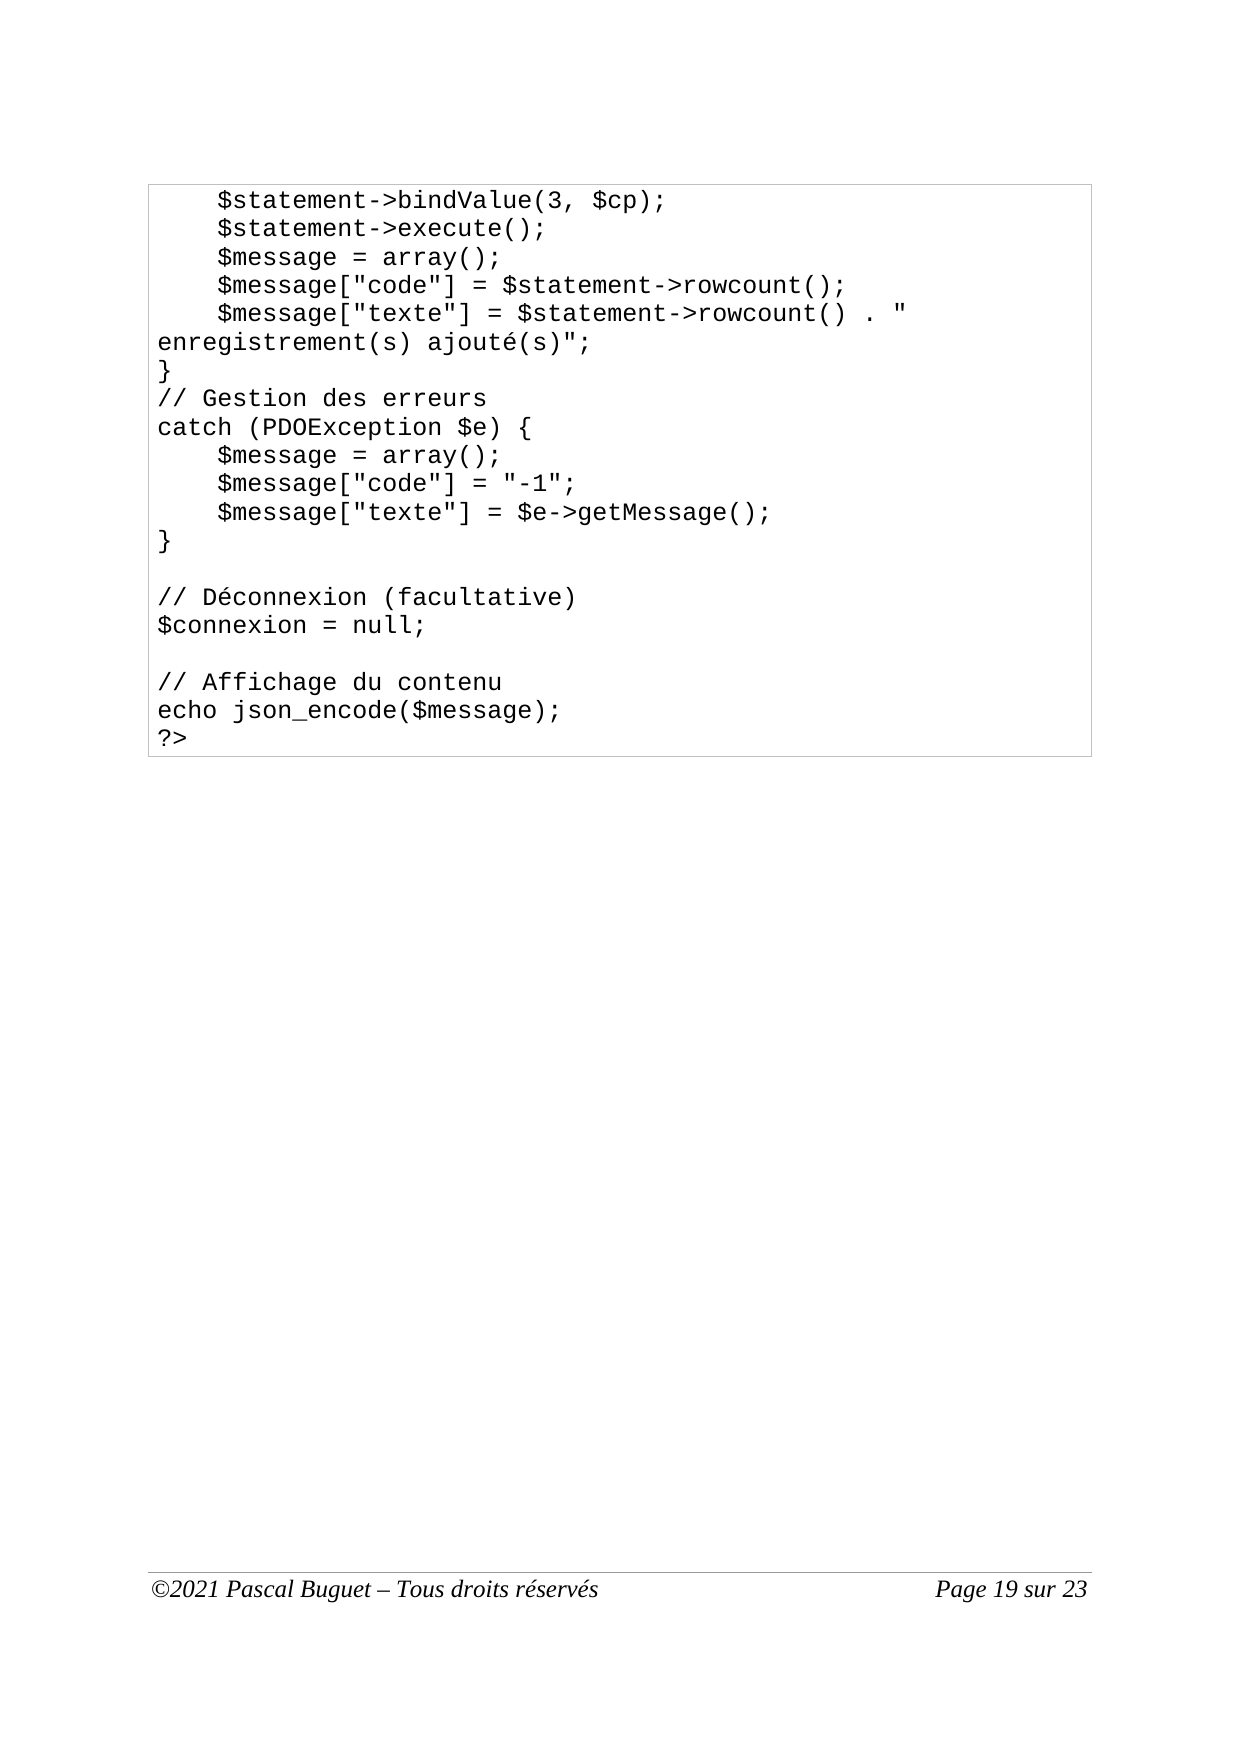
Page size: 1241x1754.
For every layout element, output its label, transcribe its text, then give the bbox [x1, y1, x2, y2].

text ?> [149, 723, 1091, 756]
text $message = array(); [149, 241, 1091, 269]
text // Déconnexion (facultative) [149, 581, 1091, 609]
text $statement->execute(); [149, 213, 1091, 241]
text } [149, 524, 1091, 556]
text // Gestion des erreurs [149, 383, 1091, 411]
text $statement->bindValue(3, $cp); [149, 185, 1091, 213]
text echo json_encode($message); [149, 694, 1091, 723]
text catch (PDOException $e) { [149, 411, 1091, 439]
text $message["texte"] = $e->getMessage(); [149, 496, 1091, 524]
text $connexion = null; [149, 609, 1091, 641]
text $message = array(); [149, 439, 1091, 468]
text // Affichage du contenu [149, 666, 1091, 694]
text $message["texte"] = $statement->rowcount() . " enregistrement(s) ajouté(s)"; [149, 298, 1091, 354]
text $message["code"] = $statement->rowcount(); [149, 269, 1091, 298]
text } [149, 354, 1091, 383]
text $message["code"] = "-1"; [149, 468, 1091, 496]
